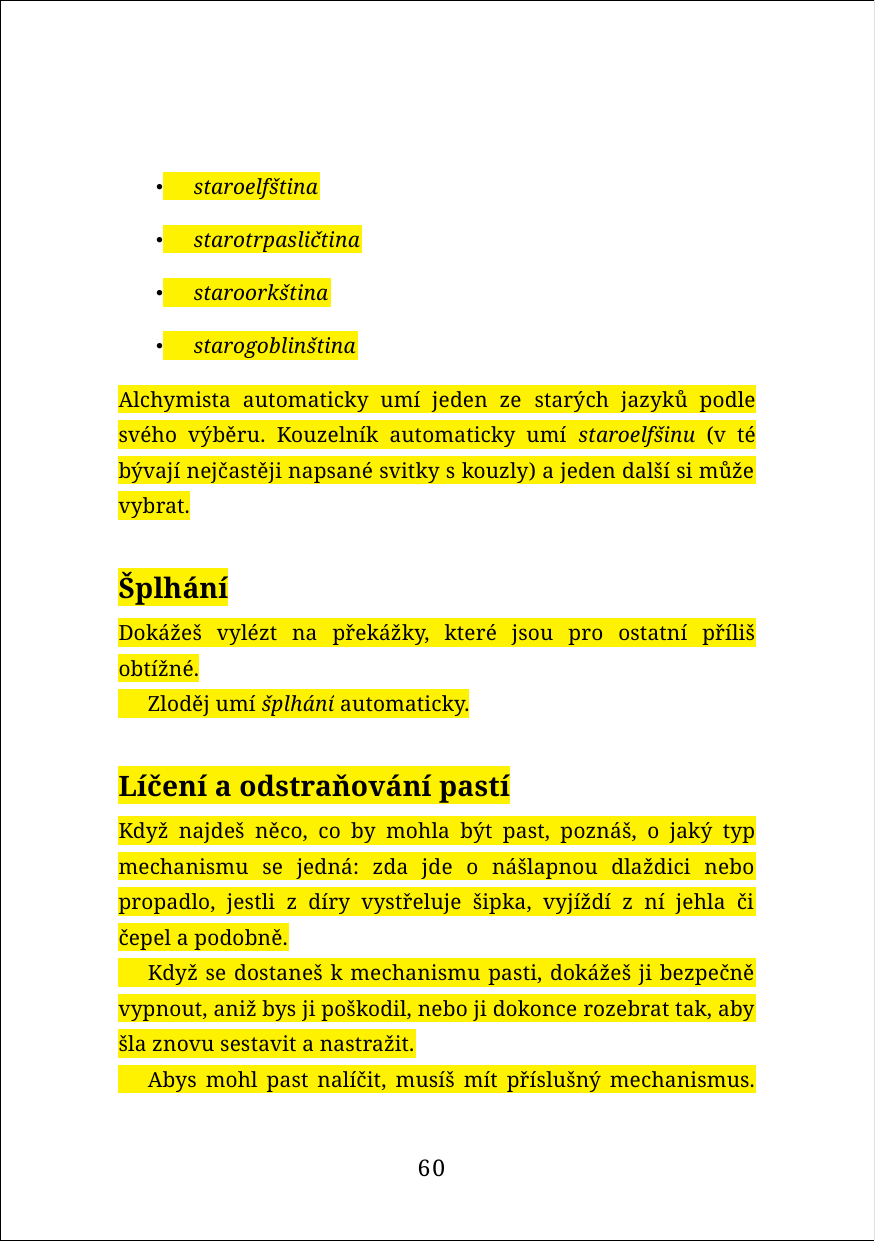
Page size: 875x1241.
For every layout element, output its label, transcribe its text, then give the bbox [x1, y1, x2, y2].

list staroorkština [156, 278, 756, 307]
subtitle Šplhání [118, 568, 756, 606]
text Alchymista automaticky umí jeden ze starých jazyků podle svého výběru. Kouzelník automaticky umí staroelfšinu (v té bývají nejčastěji napsané svitky s kouzly) a jeden další si může vybrat. [118, 385, 756, 520]
text Dokážeš vylézt na překážky, které jsou pro ostatní příliš obtížné. [118, 618, 756, 682]
subtitle Líčení a odstraňování pastí [118, 766, 756, 804]
list staroelfština [156, 172, 756, 200]
list starogoblinština [156, 331, 756, 360]
text Když najdeš něco, co by mohla být past, poznáš, o jaký typ mechanismu se jedná: zda jde o nášlapnou dlaždici nebo propadlo, jestli z díry vystřeluje šipka, vyjíždí z ní jehla či čepel a podobně. Když se dostaneš k mechanismu pasti, dokážeš ji bezpečně vypnout, aniž bys ji poškodil, nebo ji dokonce rozebrat tak, aby šla znovu sestavit a nastražit. Abys mohl past nalíčit, musíš mít příslušný mechanismus. [118, 816, 756, 1093]
list starotrpasličtina [156, 225, 756, 253]
text Zloděj umí šplhání automaticky. [118, 689, 756, 718]
